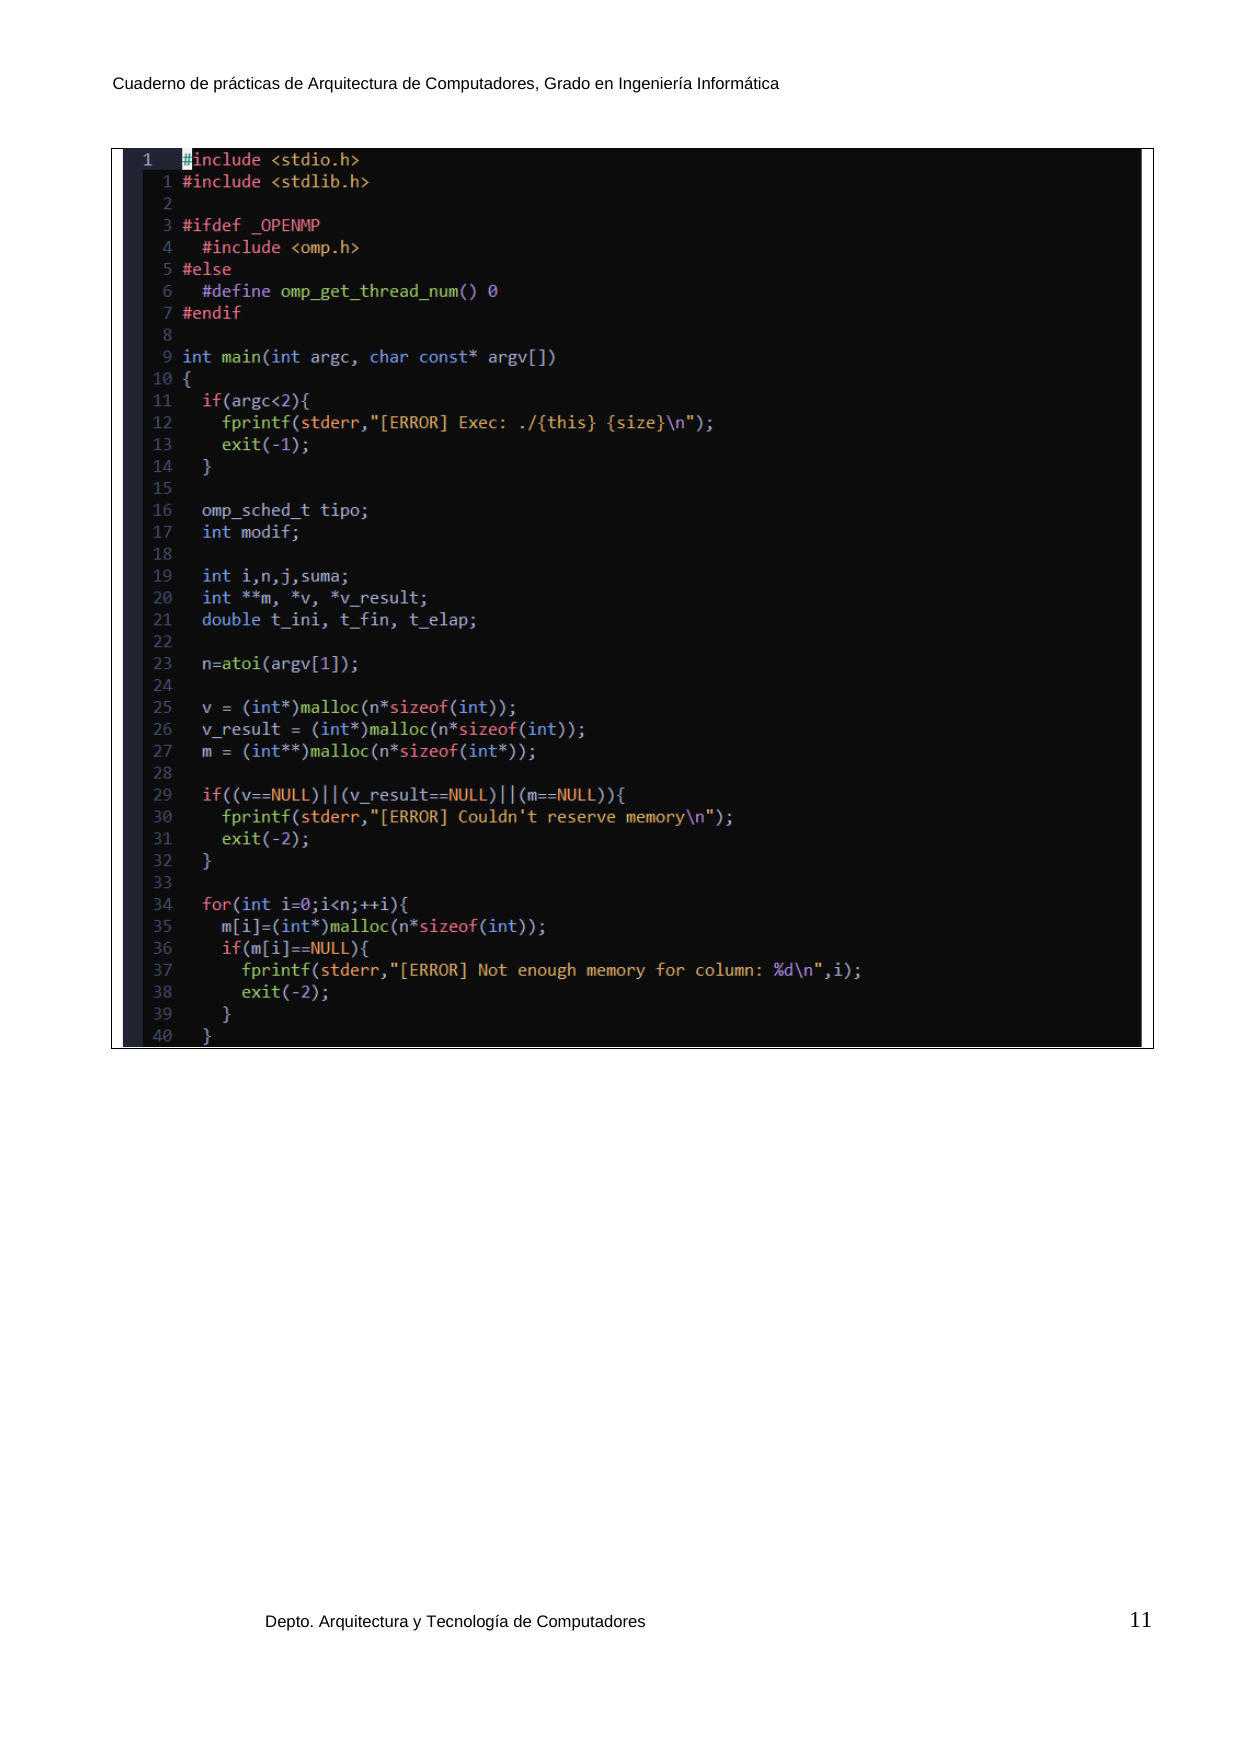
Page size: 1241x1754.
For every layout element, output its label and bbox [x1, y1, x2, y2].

table_header [112, 149, 1153, 1048]
